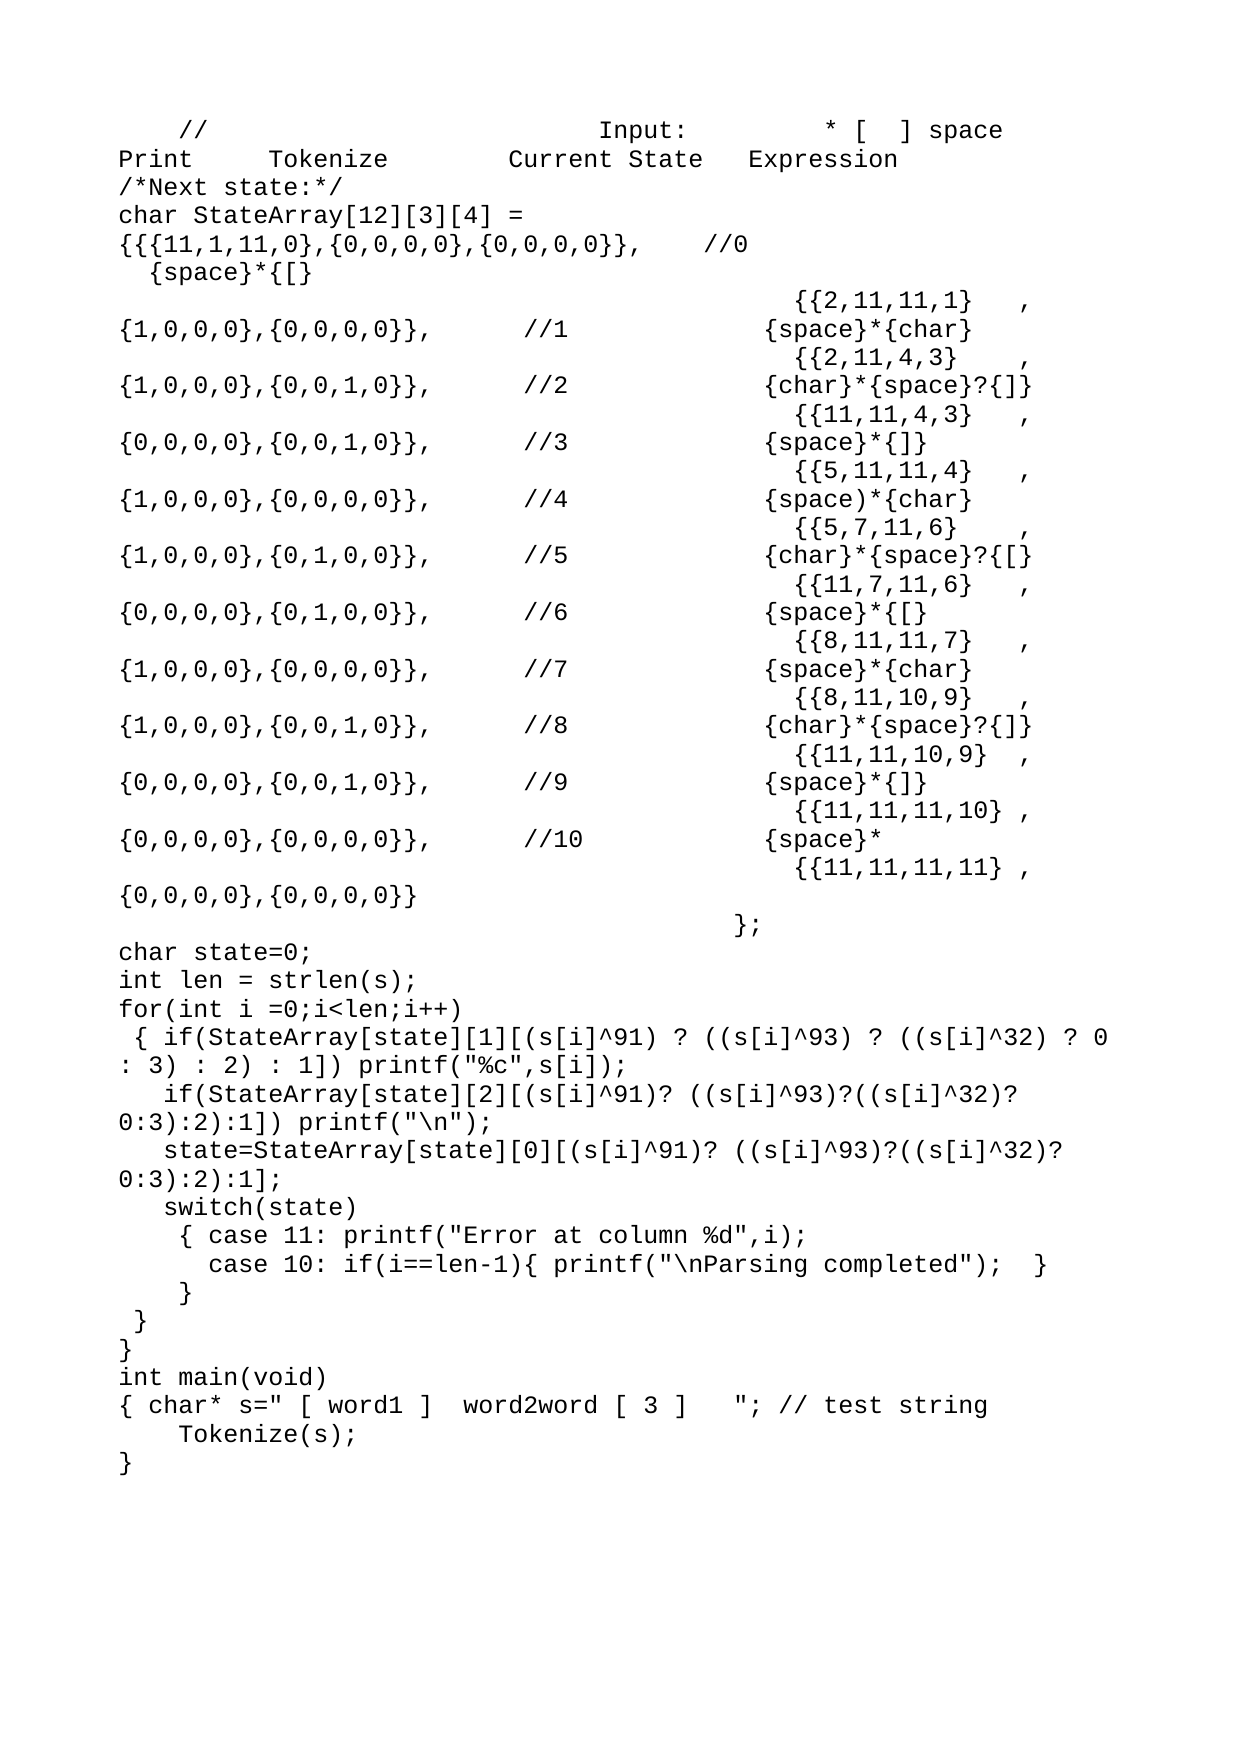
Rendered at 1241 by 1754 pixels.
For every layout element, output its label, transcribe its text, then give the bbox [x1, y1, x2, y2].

text /*Next state:*/ [118, 175, 1122, 203]
text state=StateArray[state][0][(s[i]^91)? ((s[i]^93)?((s[i]^32)? 0:3):2):1]; [118, 1138, 1122, 1195]
text } [118, 1450, 1122, 1478]
text {{5,11,11,4} ,{1,0,0,0},{0,0,0,0}}, //4 {space)*{char} [118, 458, 1122, 515]
text char StateArray[12][3][4] = [118, 203, 1122, 231]
text } [118, 1336, 1122, 1365]
text { case 11: printf("Error at column %d",i); [118, 1223, 1122, 1251]
text char state=0; [118, 940, 1122, 968]
text // Input: * [ ] space Print Tokenize Current State Expression [118, 118, 1122, 175]
text {{2,11,11,1} ,{1,0,0,0},{0,0,0,0}}, //1 {space}*{char} [118, 288, 1122, 345]
text {{11,7,11,6} ,{0,0,0,0},{0,1,0,0}}, //6 {space}*{[} [118, 571, 1122, 628]
text {{11,11,4,3} ,{0,0,0,0},{0,0,1,0}}, //3 {space}*{]} [118, 401, 1122, 458]
text { if(StateArray[state][1][(s[i]^91) ? ((s[i]^93) ? ((s[i]^32) ? 0 : 3) : 2) : 1]) printf("%c",s[i]); [118, 1025, 1122, 1081]
text } [118, 1308, 1122, 1336]
text {{11,11,10,9} ,{0,0,0,0},{0,0,1,0}}, //9 {space}*{]} [118, 741, 1122, 798]
text int main(void) [118, 1365, 1122, 1393]
text {space}*{[} [118, 260, 1122, 288]
text int len = strlen(s); [118, 968, 1122, 996]
text } [118, 1280, 1122, 1308]
text {{11,11,11,11} ,{0,0,0,0},{0,0,0,0}} [118, 855, 1122, 911]
text switch(state) [118, 1195, 1122, 1223]
text {{{11,1,11,0},{0,0,0,0},{0,0,0,0}}, //0 [118, 231, 1122, 260]
text {{2,11,4,3} ,{1,0,0,0},{0,0,1,0}}, //2 {char}*{space}?{]} [118, 345, 1122, 401]
text {{8,11,10,9} ,{1,0,0,0},{0,0,1,0}}, //8 {char}*{space}?{]} [118, 685, 1122, 741]
text {{11,11,11,10} ,{0,0,0,0},{0,0,0,0}}, //10 {space}* [118, 798, 1122, 855]
text {{5,7,11,6} ,{1,0,0,0},{0,1,0,0}}, //5 {char}*{space}?{[} [118, 515, 1122, 571]
text case 10: if(i==len-1){ printf("\nParsing completed"); } [118, 1251, 1122, 1280]
text for(int i =0;i<len;i++) [118, 996, 1122, 1025]
text { char* s=" [ word1 ] word2word [ 3 ] "; // test string [118, 1393, 1122, 1421]
text }; [118, 911, 1122, 940]
text Tokenize(s); [118, 1421, 1122, 1450]
text if(StateArray[state][2][(s[i]^91)? ((s[i]^93)?((s[i]^32)? 0:3):2):1]) printf("\n"); [118, 1081, 1122, 1138]
text {{8,11,11,7} ,{1,0,0,0},{0,0,0,0}}, //7 {space}*{char} [118, 628, 1122, 685]
